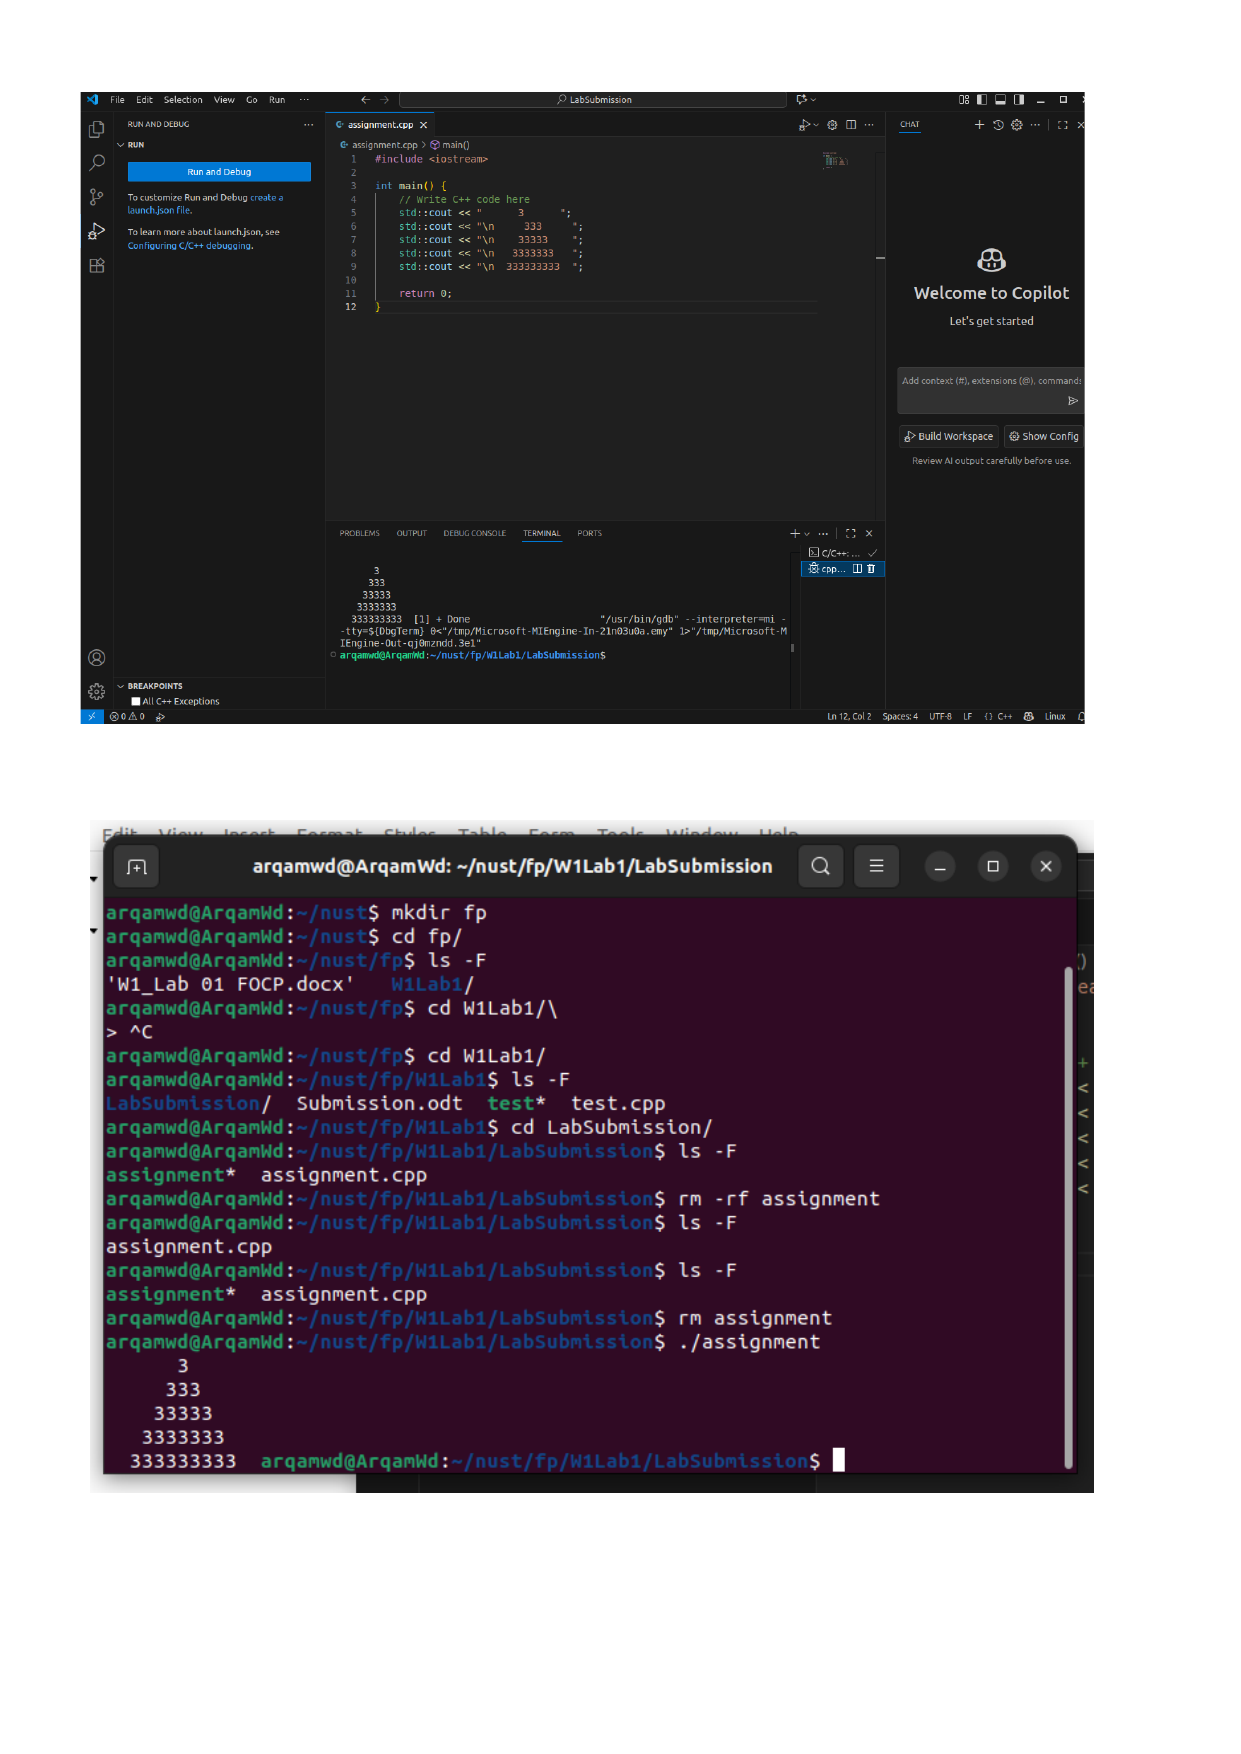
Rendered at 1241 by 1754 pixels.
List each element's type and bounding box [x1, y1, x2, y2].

picture [90, 820, 1094, 1493]
picture [80, 92, 1085, 724]
